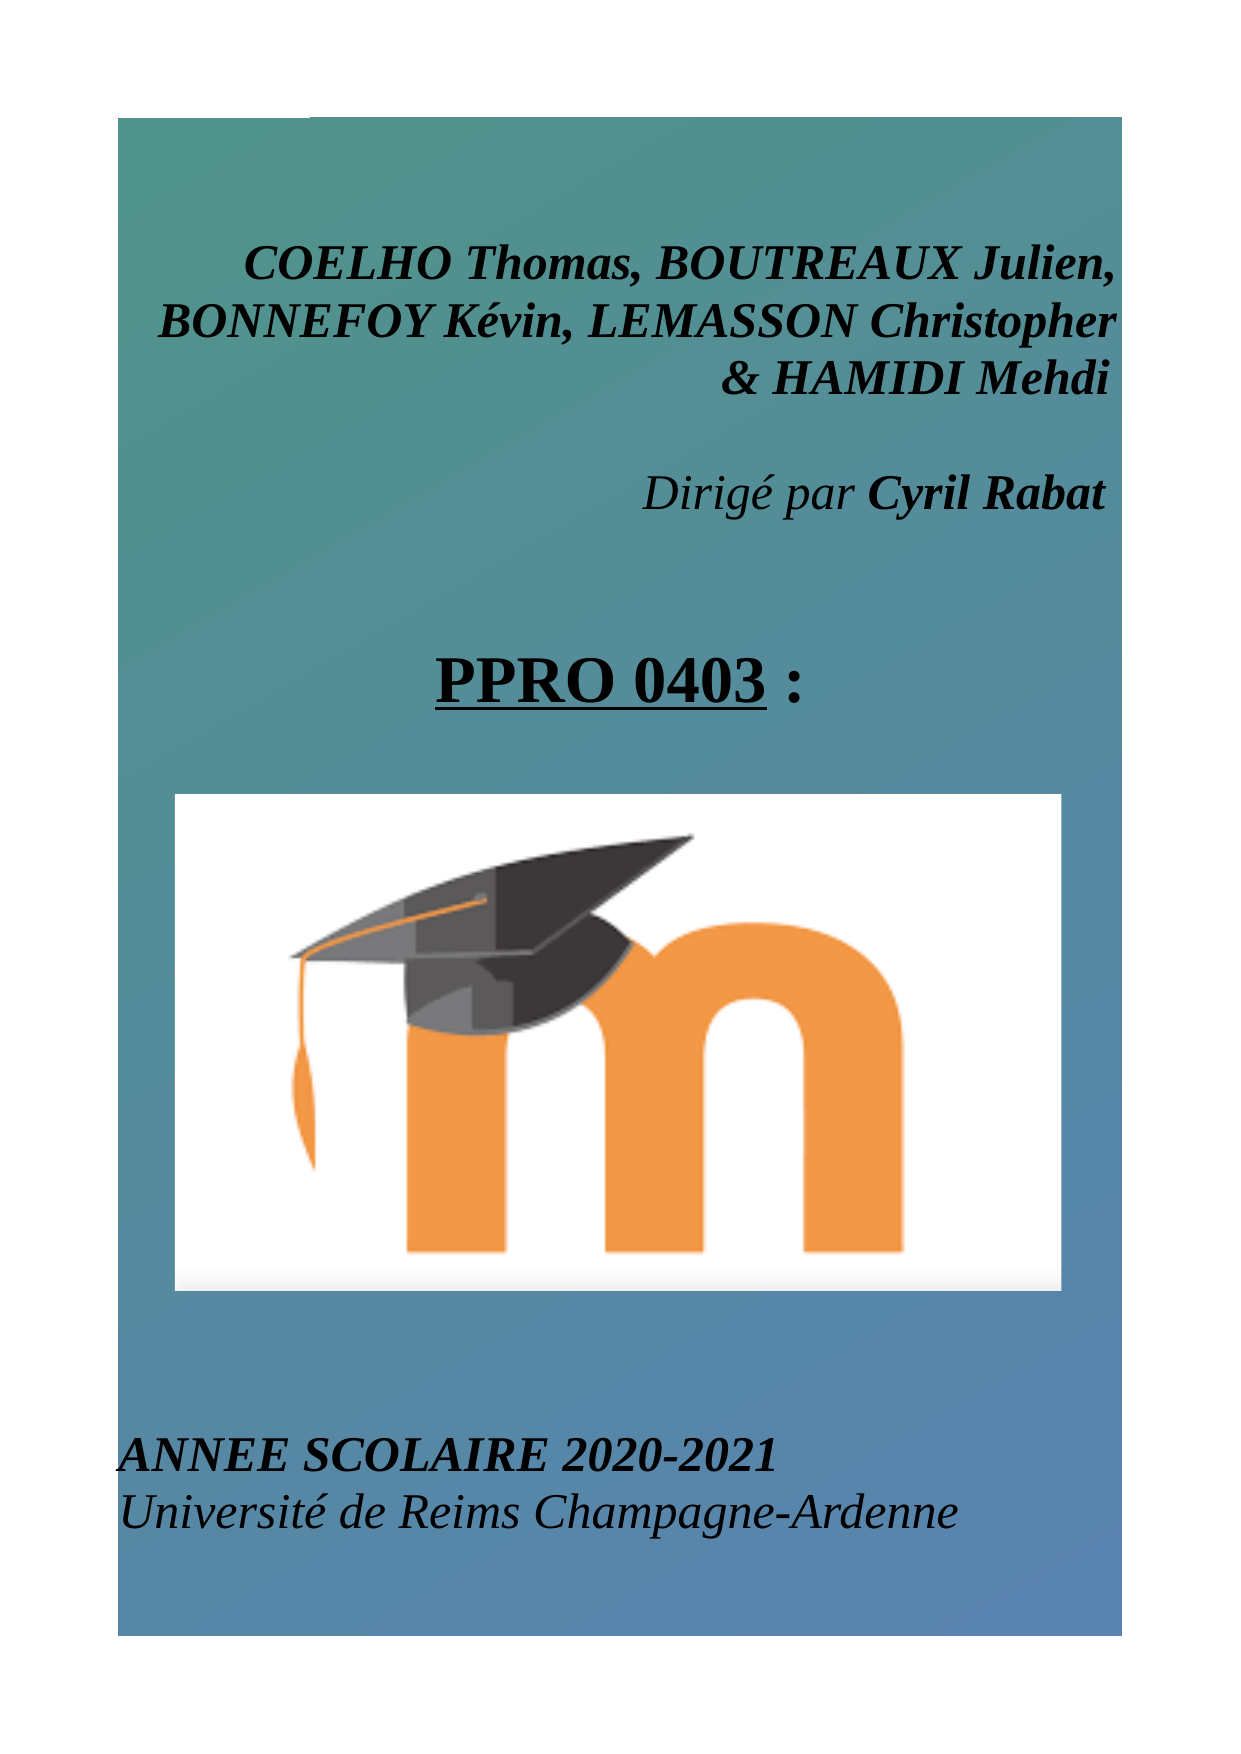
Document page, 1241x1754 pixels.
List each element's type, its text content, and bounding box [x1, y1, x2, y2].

text Dirigé par Cyril Rabat [118, 463, 1122, 521]
picture [174, 794, 1062, 1291]
text COELHO Thomas, BOUTREAUX Julien, BONNEFOY Kévin, LEMASSON Christopher & HAMIDI Mehdi [118, 233, 1122, 406]
text ANNEE SCOLAIRE 2020-2021 [118, 1424, 1122, 1482]
text Université de Reims Champagne-Ardenne [118, 1482, 1122, 1539]
text PPRO 0403 : [118, 640, 1122, 717]
